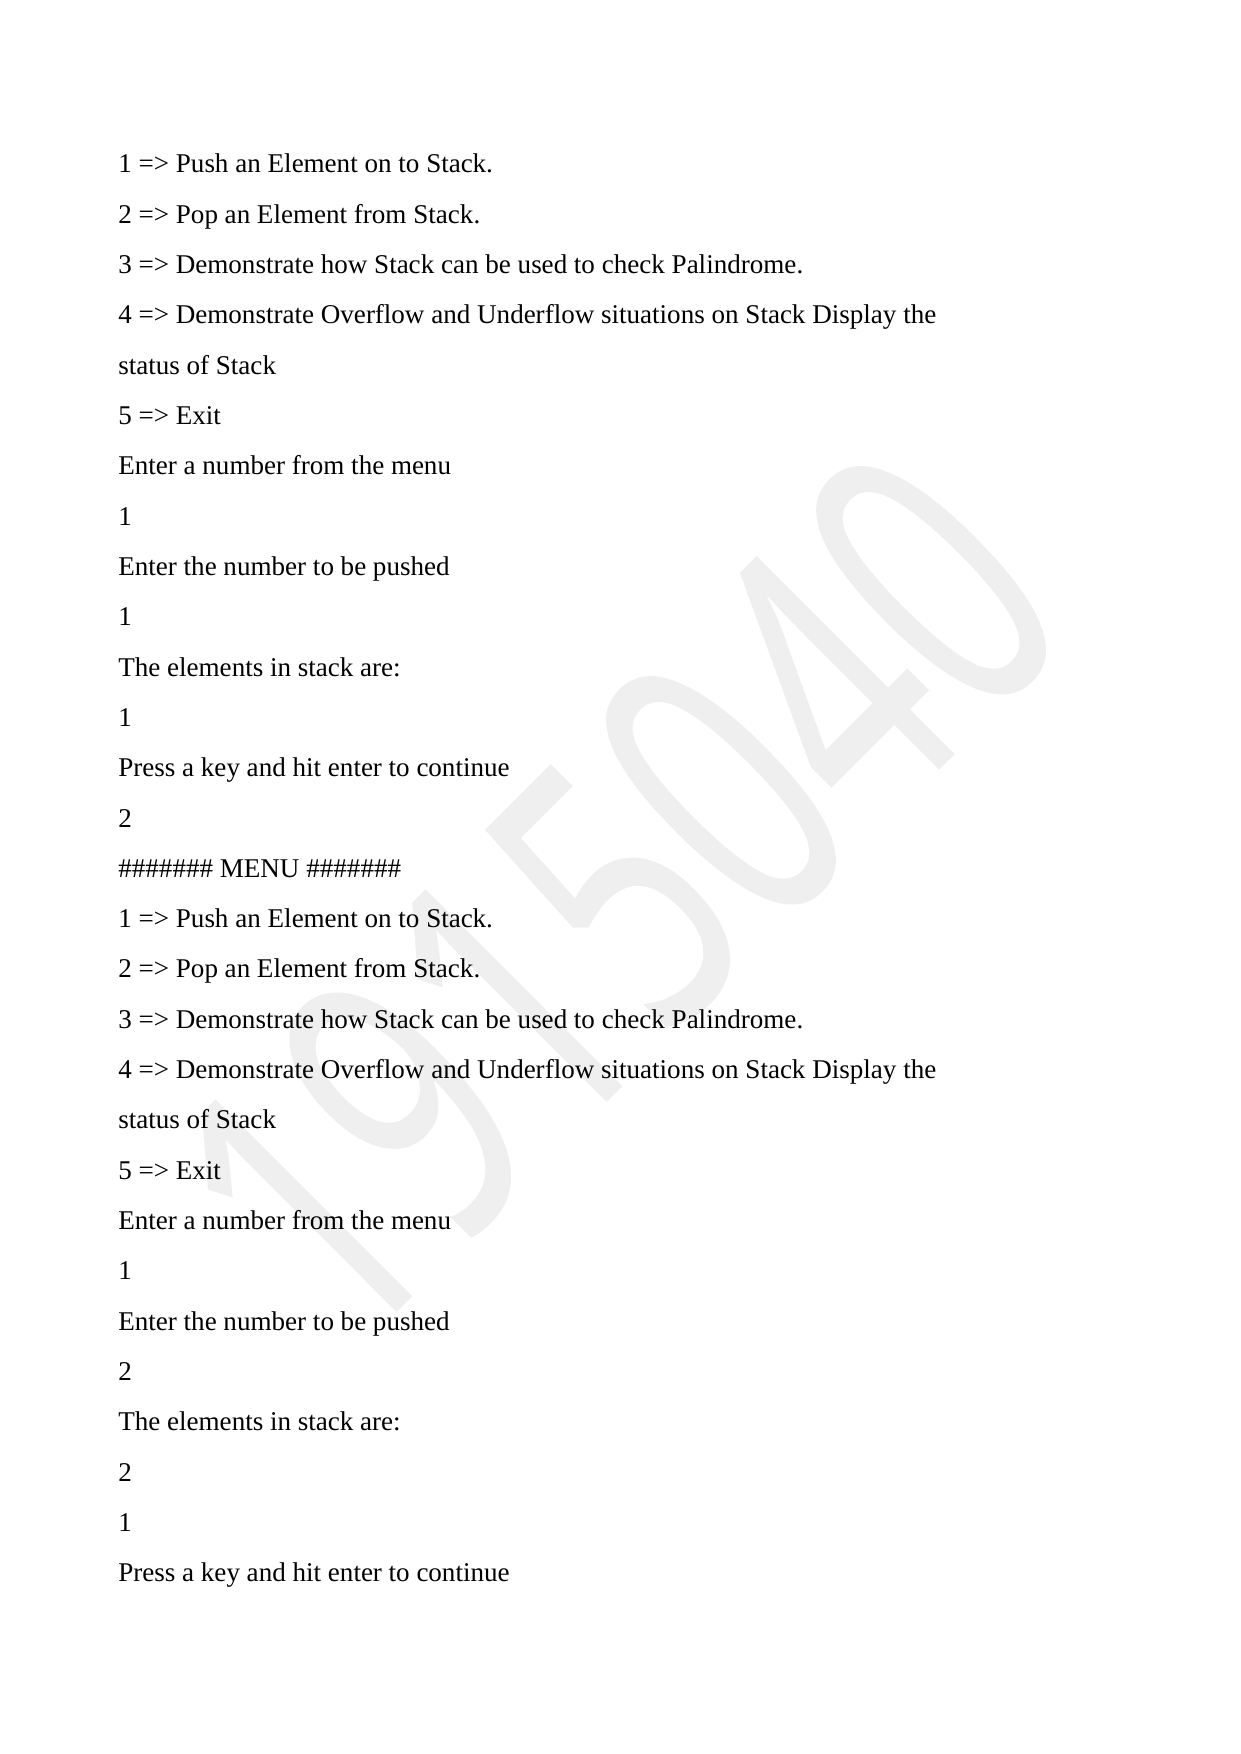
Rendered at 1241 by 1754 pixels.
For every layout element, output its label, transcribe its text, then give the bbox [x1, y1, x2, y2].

text 1 => Push an Element on to Stack. [707, 902, 1122, 933]
text 2 [118, 802, 511, 833]
text The elements in stack are: [118, 651, 779, 682]
text [1034, 651, 1122, 682]
text Enter a number from the menu [322, 1204, 469, 1235]
text Press a key and hit enter to continue [118, 751, 631, 782]
text 4 => Demonstrate Overflow and Underflow situations on Stack Display the [441, 1053, 587, 1084]
text [955, 651, 1017, 668]
text [527, 802, 676, 833]
text status of Stack [483, 1103, 1122, 1135]
text [802, 600, 895, 632]
text status of Stack [118, 1103, 210, 1135]
text 5 => Exit [229, 1154, 268, 1185]
text 3 => Demonstrate how Stack can be used to check Palindrome. [378, 1003, 537, 1034]
text 5 => Exit [118, 1154, 207, 1185]
text [770, 751, 824, 782]
text status of Stack [221, 1103, 352, 1135]
text 3 => Demonstrate how Stack can be used to check Palindrome. [118, 1003, 305, 1034]
text 5 => Exit [509, 1154, 1122, 1185]
text [770, 600, 800, 632]
text [633, 703, 713, 732]
text 1 [118, 701, 610, 732]
text Enter a number from the menu [118, 449, 1122, 481]
text 5 => Exit [272, 1154, 485, 1185]
text 3 => Demonstrate how Stack can be used to check Palindrome. [541, 1003, 1122, 1034]
text 2 [118, 1456, 1122, 1487]
text 4 => Demonstrate Overflow and Underflow situations on Stack Display the [118, 298, 1122, 330]
text Enter a number from the menu [478, 1204, 1122, 1235]
text status of Stack [351, 1103, 416, 1122]
text [713, 701, 797, 732]
text 4 => Demonstrate Overflow and Underflow situations on Stack Display the [317, 1053, 419, 1084]
text [814, 802, 1122, 833]
text 1 [118, 1506, 1122, 1537]
text 1 [118, 500, 819, 531]
text 3 => Demonstrate how Stack can be used to check Palindrome. [118, 248, 1122, 279]
text 2 => Pop an Element from Stack. [118, 198, 1122, 229]
text 4 => Demonstrate Overflow and Underflow situations on Stack Display the [118, 1053, 303, 1084]
text [889, 726, 900, 732]
text 1 => Push an Element on to Stack. [118, 902, 414, 933]
text The elements in stack are: [118, 1405, 1122, 1437]
text [989, 550, 1122, 581]
text [535, 852, 735, 883]
text 1 [118, 1254, 369, 1286]
text [680, 802, 803, 833]
text Enter a number from the menu [118, 1204, 318, 1235]
text [1029, 600, 1122, 632]
text [853, 651, 959, 682]
text [839, 751, 1122, 782]
text 2 => Pop an Element from Stack. [440, 953, 487, 984]
text [898, 600, 1017, 632]
text 1 [118, 600, 761, 632]
text 2 => Pop an Element from Stack. [491, 953, 703, 984]
text Enter the number to be pushed [118, 1305, 1122, 1336]
text [809, 701, 871, 732]
text 1 => Push an Element on to Stack. [118, 148, 1122, 179]
text [856, 550, 983, 581]
text 4 => Demonstrate Overflow and Underflow situations on Stack Display the [591, 1053, 1122, 1084]
text status of Stack [428, 1103, 475, 1135]
text ####### MENU ####### [118, 852, 531, 883]
text [830, 852, 1122, 883]
text status of Stack [118, 349, 1122, 380]
text 2 => Pop an Element from Stack. [118, 953, 429, 984]
text [936, 500, 1122, 531]
text [733, 852, 809, 878]
text [790, 651, 850, 682]
text 2 => Pop an Element from Stack. [725, 953, 1122, 984]
text [843, 500, 934, 531]
text 5 => Exit [118, 399, 1122, 430]
text 2 [118, 1355, 1122, 1386]
text 1 => Push an Element on to Stack. [440, 902, 698, 933]
text Enter the number to be pushed [118, 550, 848, 581]
text [372, 1254, 1122, 1286]
text Press a key and hit enter to continue [118, 1556, 1122, 1587]
text [641, 751, 765, 782]
text [911, 701, 1122, 732]
